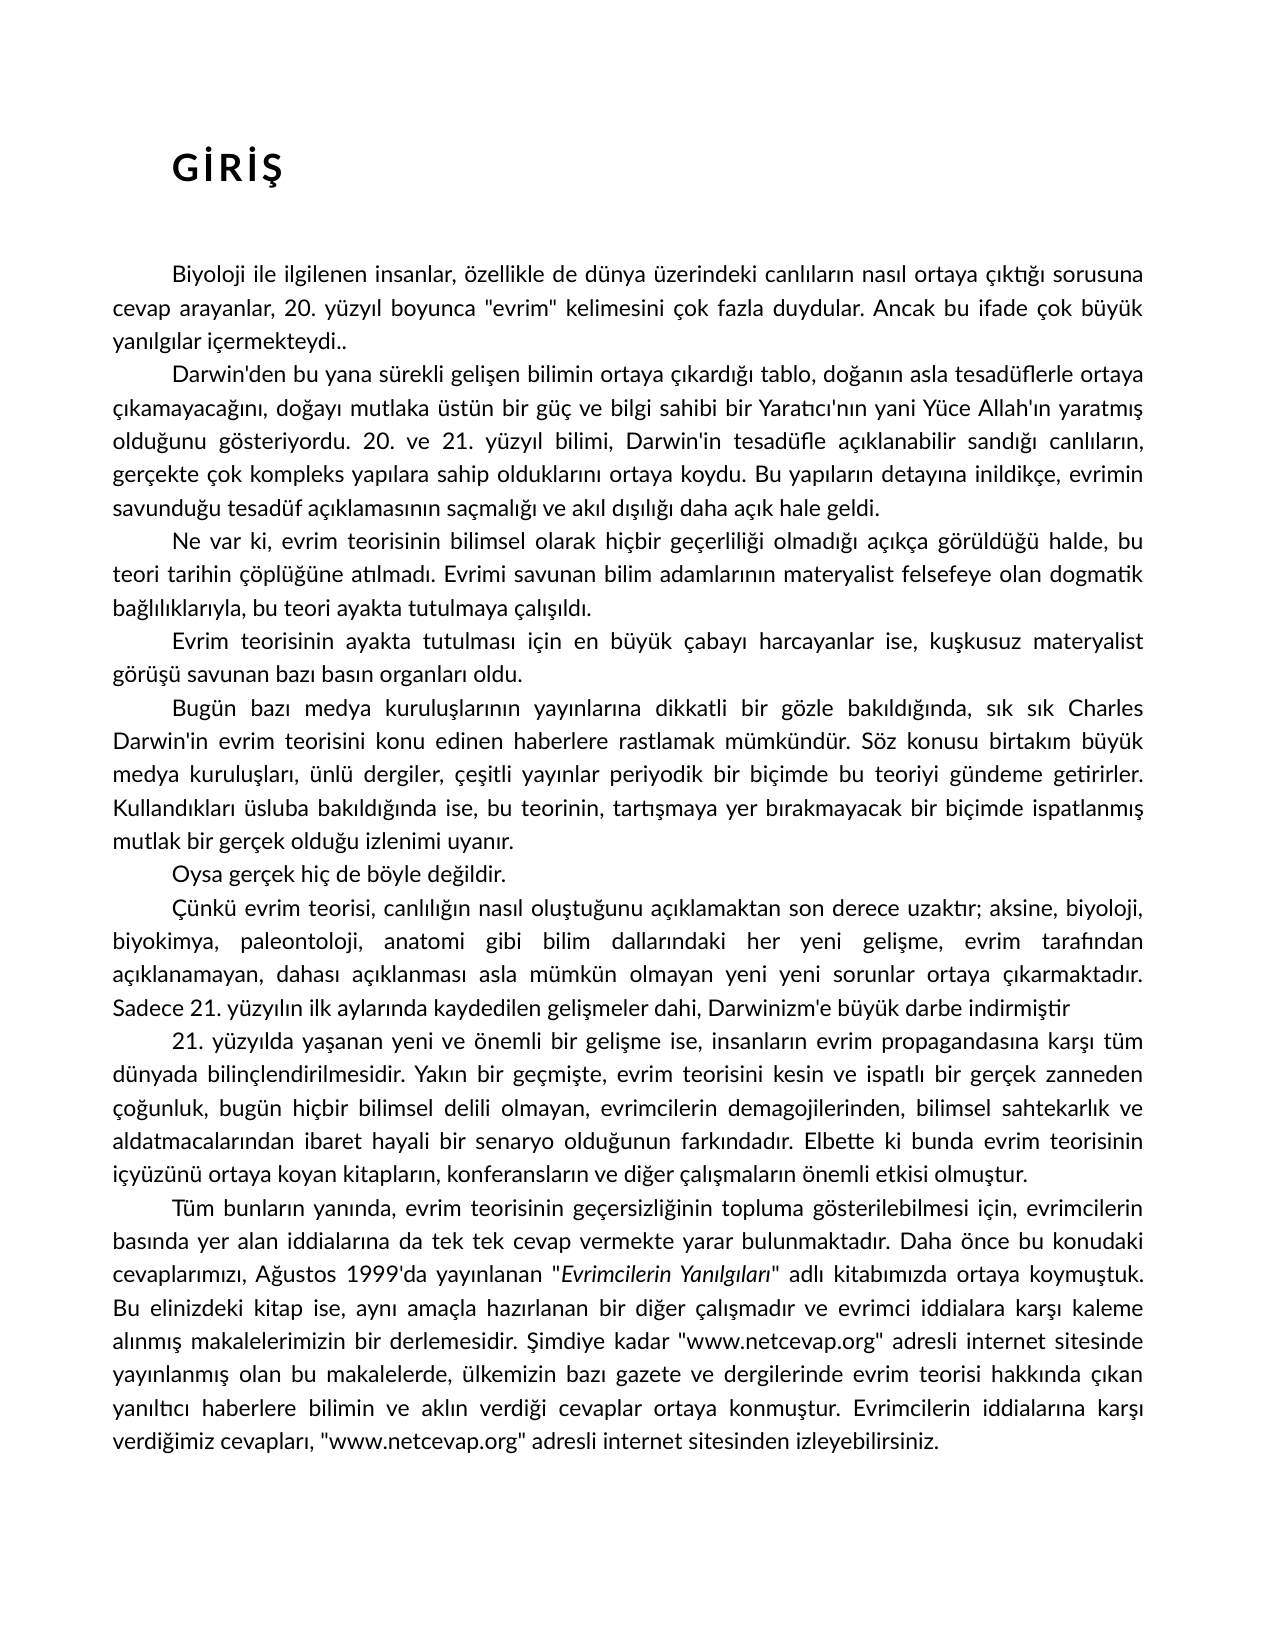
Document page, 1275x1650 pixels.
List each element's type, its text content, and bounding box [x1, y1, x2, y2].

text Oysa gerçek hiç de böyle değildir. [112, 856, 1145, 889]
text Biyoloji ile ilgilenen insanlar, özellikle de dünya üzerindeki canlıların nasıl ortaya çıktığı sorusuna cevap arayanlar, 20. yüzyıl boyunca "evrim" kelimesini çok fazla duydular. Ancak bu ifade çok büyük yanılgılar içermekteydi.. [112, 256, 1145, 356]
text Çünkü evrim teorisi, canlılığın nasıl oluştuğunu açıklamaktan son derece uzaktır; aksine, biyoloji, biyokimya, paleontoloji, anatomi gibi bilim dallarındaki her yeni gelişme, evrim tarafından açıklanamayan, dahası açıklanması asla mümkün olmayan yeni yeni sorunlar ortaya çıkarmaktadır. Sadece 21. yüzyılın ilk aylarında kaydedilen gelişmeler dahi, Darwinizm'e büyük darbe indirmiştir [112, 889, 1145, 1023]
text GİRİŞ [112, 148, 1145, 189]
text Ne var ki, evrim teorisinin bilimsel olarak hiçbir geçerliliği olmadığı açıkça görüldüğü halde, bu teori tarihin çöplüğüne atılmadı. Evrimi savunan bilim adamlarının materyalist felsefeye olan dogmatik bağlılıklarıyla, bu teori ayakta tutulmaya çalışıldı. [112, 523, 1145, 623]
text Bugün bazı medya kuruluşlarının yayınlarına dikkatli bir gözle bakıldığında, sık sık Charles Darwin'in evrim teorisini konu edinen haberlere rastlamak mümkündür. Söz konusu birtakım büyük medya kuruluşları, ünlü dergiler, çeşitli yayınlar periyodik bir biçimde bu teoriyi gündeme getirirler. Kullandıkları üsluba bakıldığında ise, bu teorinin, tartışmaya yer bırakmayacak bir biçimde ispatlanmış mutlak bir gerçek olduğu izlenimi uyanır. [112, 689, 1145, 856]
text Tüm bunların yanında, evrim teorisinin geçersizliğinin topluma gösterilebilmesi için, evrimcilerin basında yer alan iddialarına da tek tek cevap vermekte yarar bulunmaktadır. Daha önce bu konudaki cevaplarımızı, Ağustos 1999'da yayınlanan "Evrimcilerin Yanılgıları" adlı kitabımızda ortaya koymuştuk. Bu elinizdeki kitap ise, aynı amaçla hazırlanan bir diğer çalışmadır ve evrimci iddialara karşı kaleme alınmış makalelerimizin bir derlemesidir. Şimdiye kadar "www.netcevap.org" adresli internet sitesinde yayınlanmış olan bu makalelerde, ülkemizin bazı gazete ve dergilerinde evrim teorisi hakkında çıkan yanıltıcı haberlere bilimin ve aklın verdiği cevaplar ortaya konmuştur. Evrimcilerin iddialarına karşı verdiğimiz cevapları, "www.netcevap.org" adresli internet sitesinden izleyebilirsiniz. [112, 1189, 1145, 1456]
text 21. yüzyılda yaşanan yeni ve önemli bir gelişme ise, insanların evrim propagandasına karşı tüm dünyada bilinçlendirilmesidir. Yakın bir geçmişte, evrim teorisini kesin ve ispatlı bir gerçek zanneden çoğunluk, bugün hiçbir bilimsel delili olmayan, evrimcilerin demagojilerinden, bilimsel sahtekarlık ve aldatmacalarından ibaret hayali bir senaryo olduğunun farkındadır. Elbette ki bunda evrim teorisinin içyüzünü ortaya koyan kitapların, konferansların ve diğer çalışmaların önemli etkisi olmuştur. [112, 1023, 1145, 1189]
text Evrim teorisinin ayakta tutulması için en büyük çabayı harcayanlar ise, kuşkusuz materyalist görüşü savunan bazı basın organları oldu. [112, 623, 1145, 689]
text Darwin'den bu yana sürekli gelişen bilimin ortaya çıkardığı tablo, doğanın asla tesadüflerle ortaya çıkamayacağını, doğayı mutlaka üstün bir güç ve bilgi sahibi bir Yaratıcı'nın yani Yüce Allah'ın yaratmış olduğunu gösteriyordu. 20. ve 21. yüzyıl bilimi, Darwin'in tesadüfle açıklanabilir sandığı canlıların, gerçekte çok kompleks yapılara sahip olduklarını ortaya koydu. Bu yapıların detayına inildikçe, evrimin savunduğu tesadüf açıklamasının saçmalığı ve akıl dışılığı daha açık hale geldi. [112, 356, 1145, 523]
